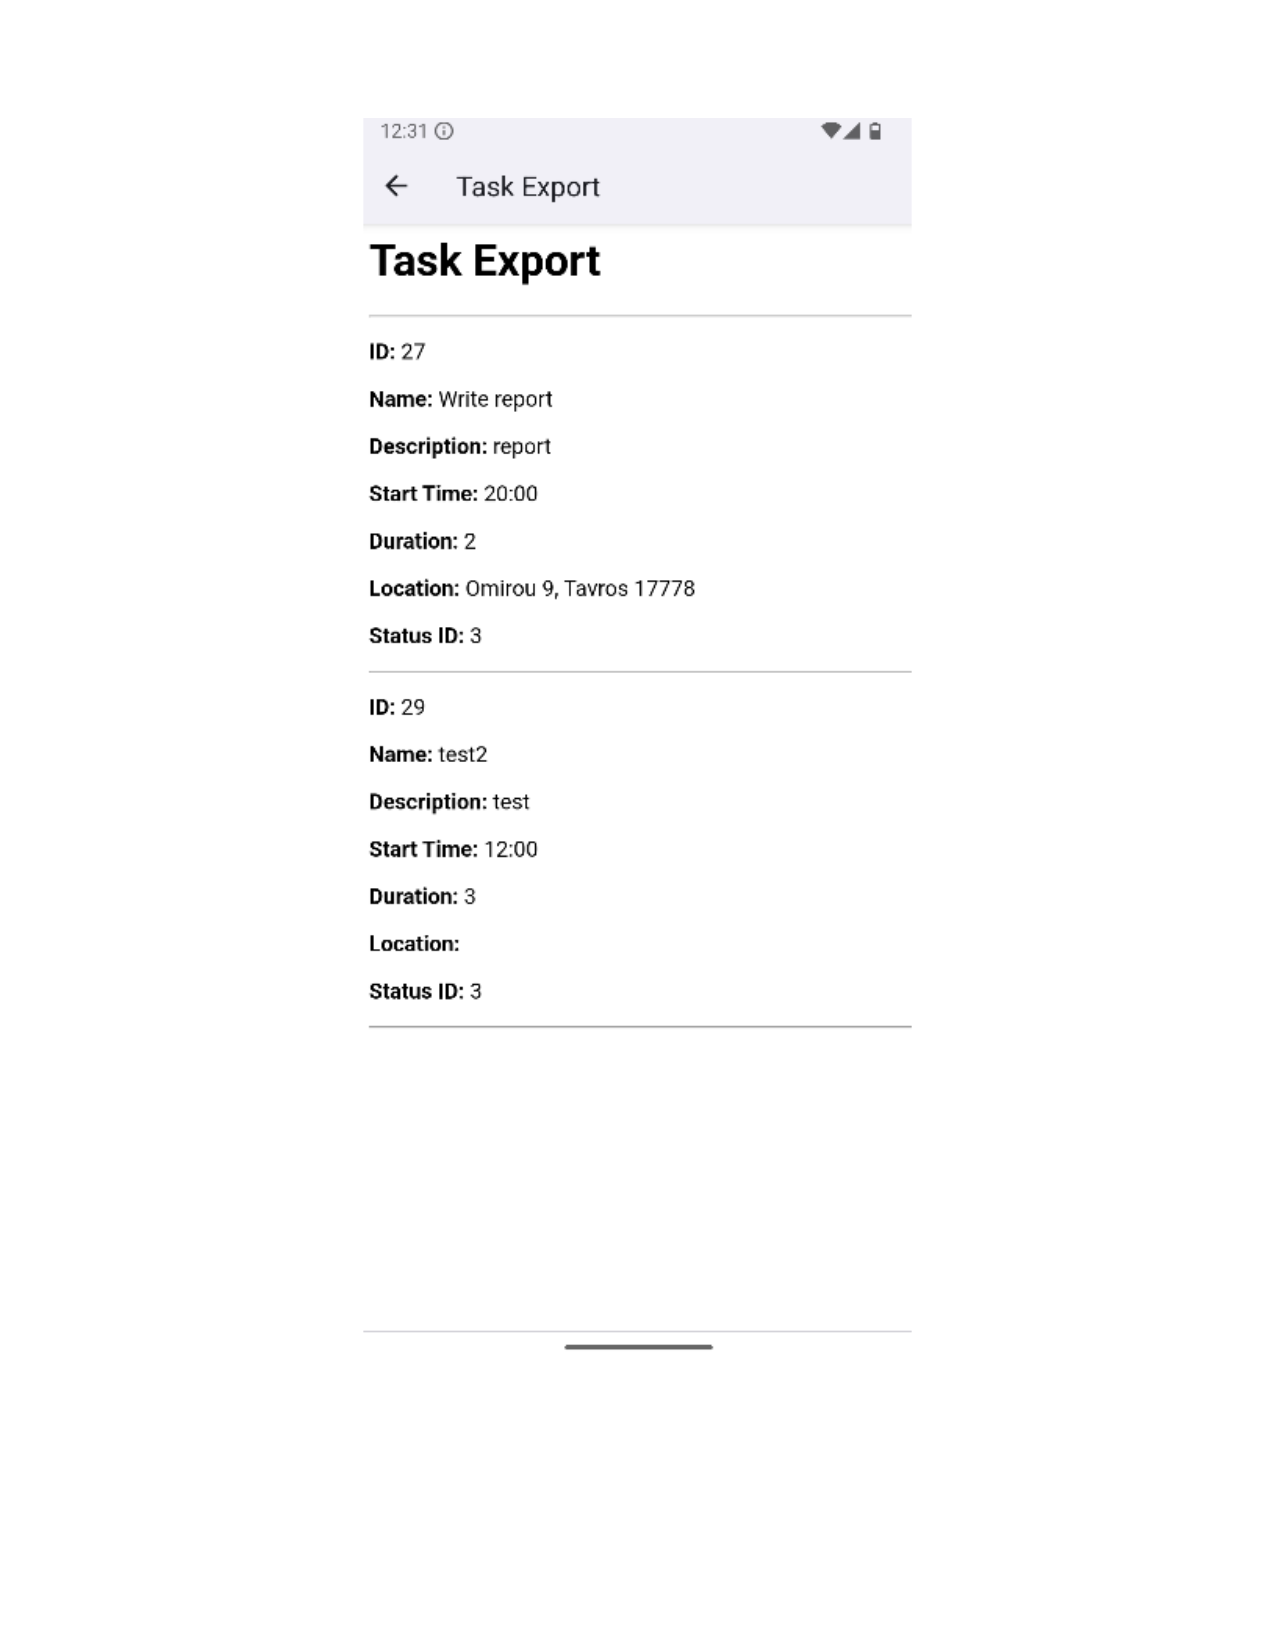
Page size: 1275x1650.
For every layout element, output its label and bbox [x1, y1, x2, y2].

picture [363, 118, 912, 1356]
